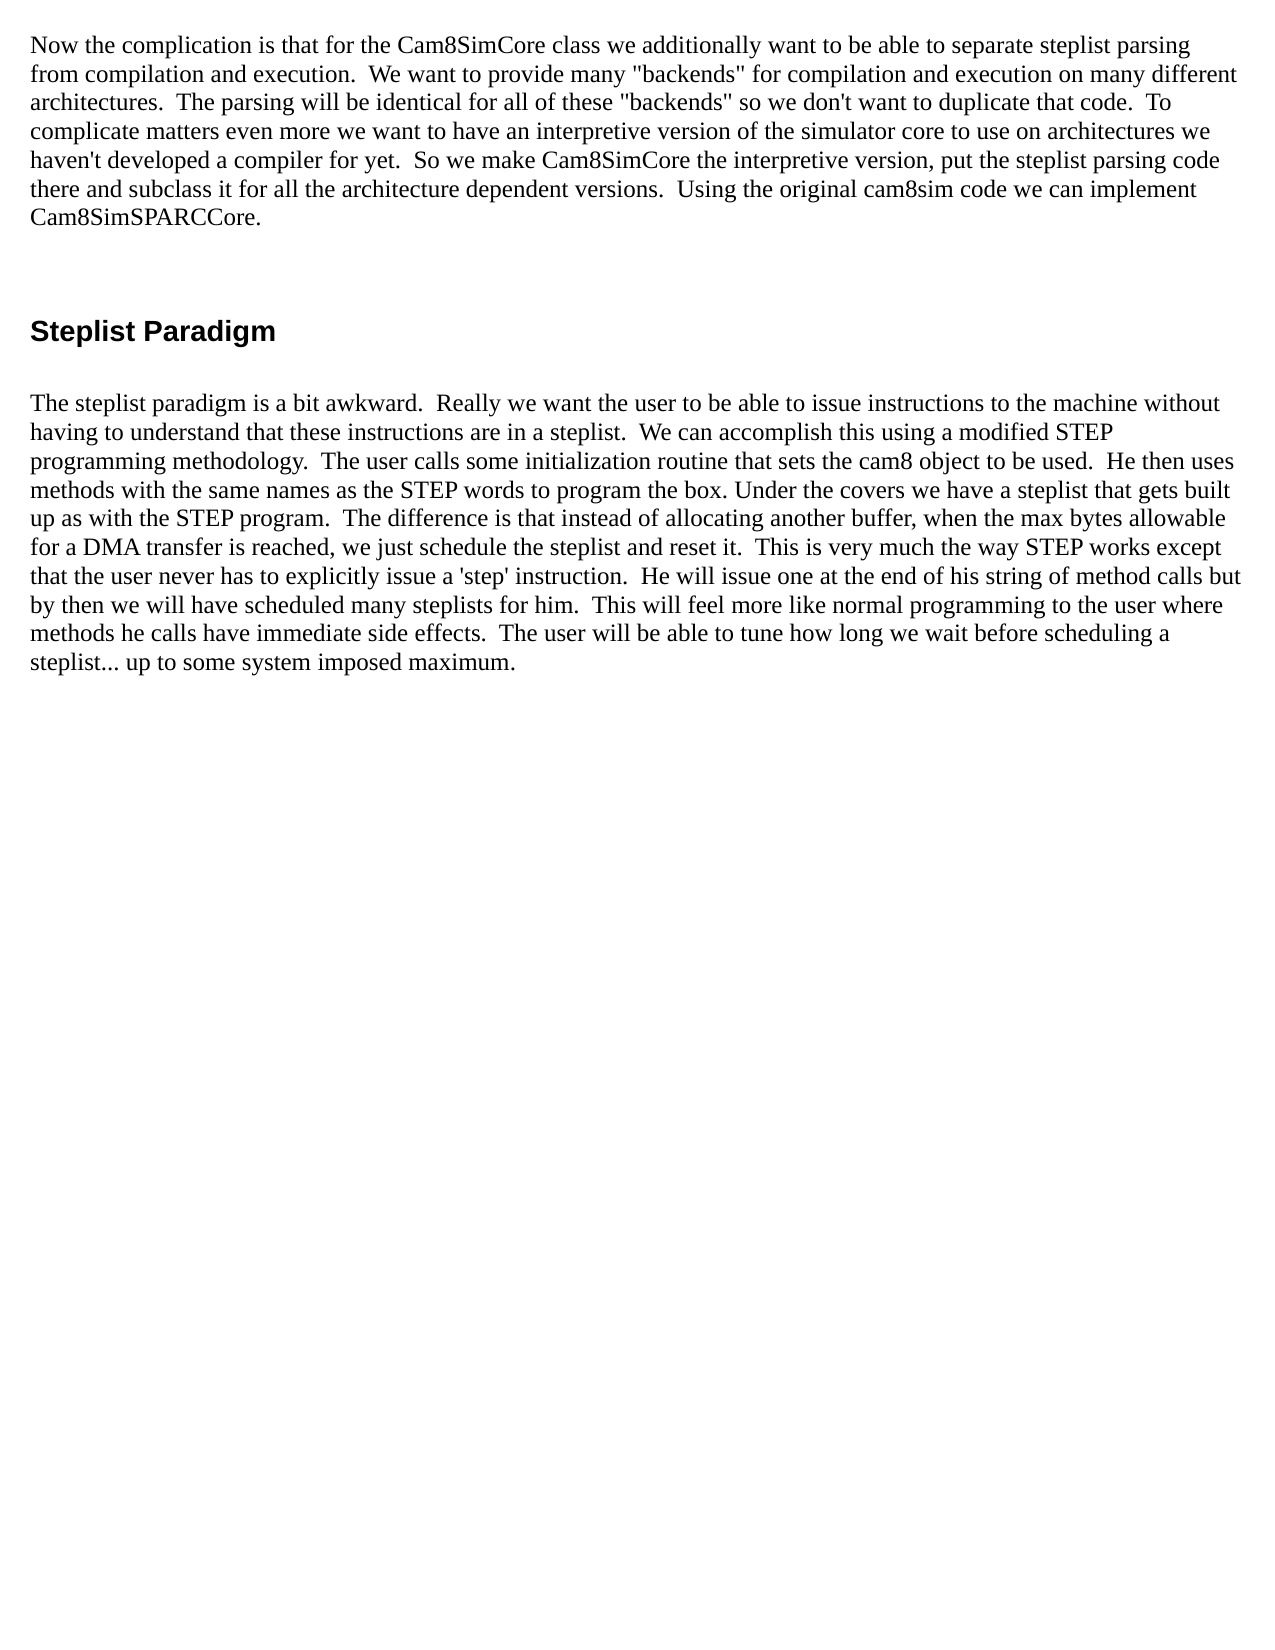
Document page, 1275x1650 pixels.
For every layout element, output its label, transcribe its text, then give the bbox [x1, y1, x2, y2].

text The steplist paradigm is a bit awkward. Really we want the user to be able to issue instructions to the machine without having to understand that these instructions are in a steplist. We can accomplish this using a modified STEP programming methodology. The user calls some initialization routine that sets the cam8 object to be used. He then uses methods with the same names as the STEP words to program the box. Under the covers we have a steplist that gets built up as with the STEP program. The difference is that instead of allocating another buffer, when the max bytes allowable for a DMA transfer is reached, we just schedule the steplist and reset it. This is very much the way STEP works except that the user never has to explicitly issue a 'step' instruction. He will issue one at the end of his string of method calls but by then we will have scheduled many steplists for him. This will feel more like normal programming to the user where methods he calls have immediate side effects. The user will be able to tune how long we wait before scheduling a steplist... up to some system imposed maximum. [30, 388, 1245, 676]
subtitle Steplist Paradigm [30, 314, 1245, 347]
text Now the complication is that for the Cam8SimCore class we additionally want to be able to separate steplist parsing from compilation and execution. We want to provide many "backends" for compilation and execution on many different architectures. The parsing will be identical for all of these "backends" so we don't want to duplicate that code. To complicate matters even more we want to have an interpretive version of the simulator core to use on architectures we [30, 30, 1245, 145]
text haven't developed a compiler for yet. So we make Cam8SimCore the interpretive version, put the steplist parsing code there and subclass it for all the architecture dependent versions. Using the original cam8sim code we can implement Cam8SimSPARCCore. [30, 145, 1245, 231]
